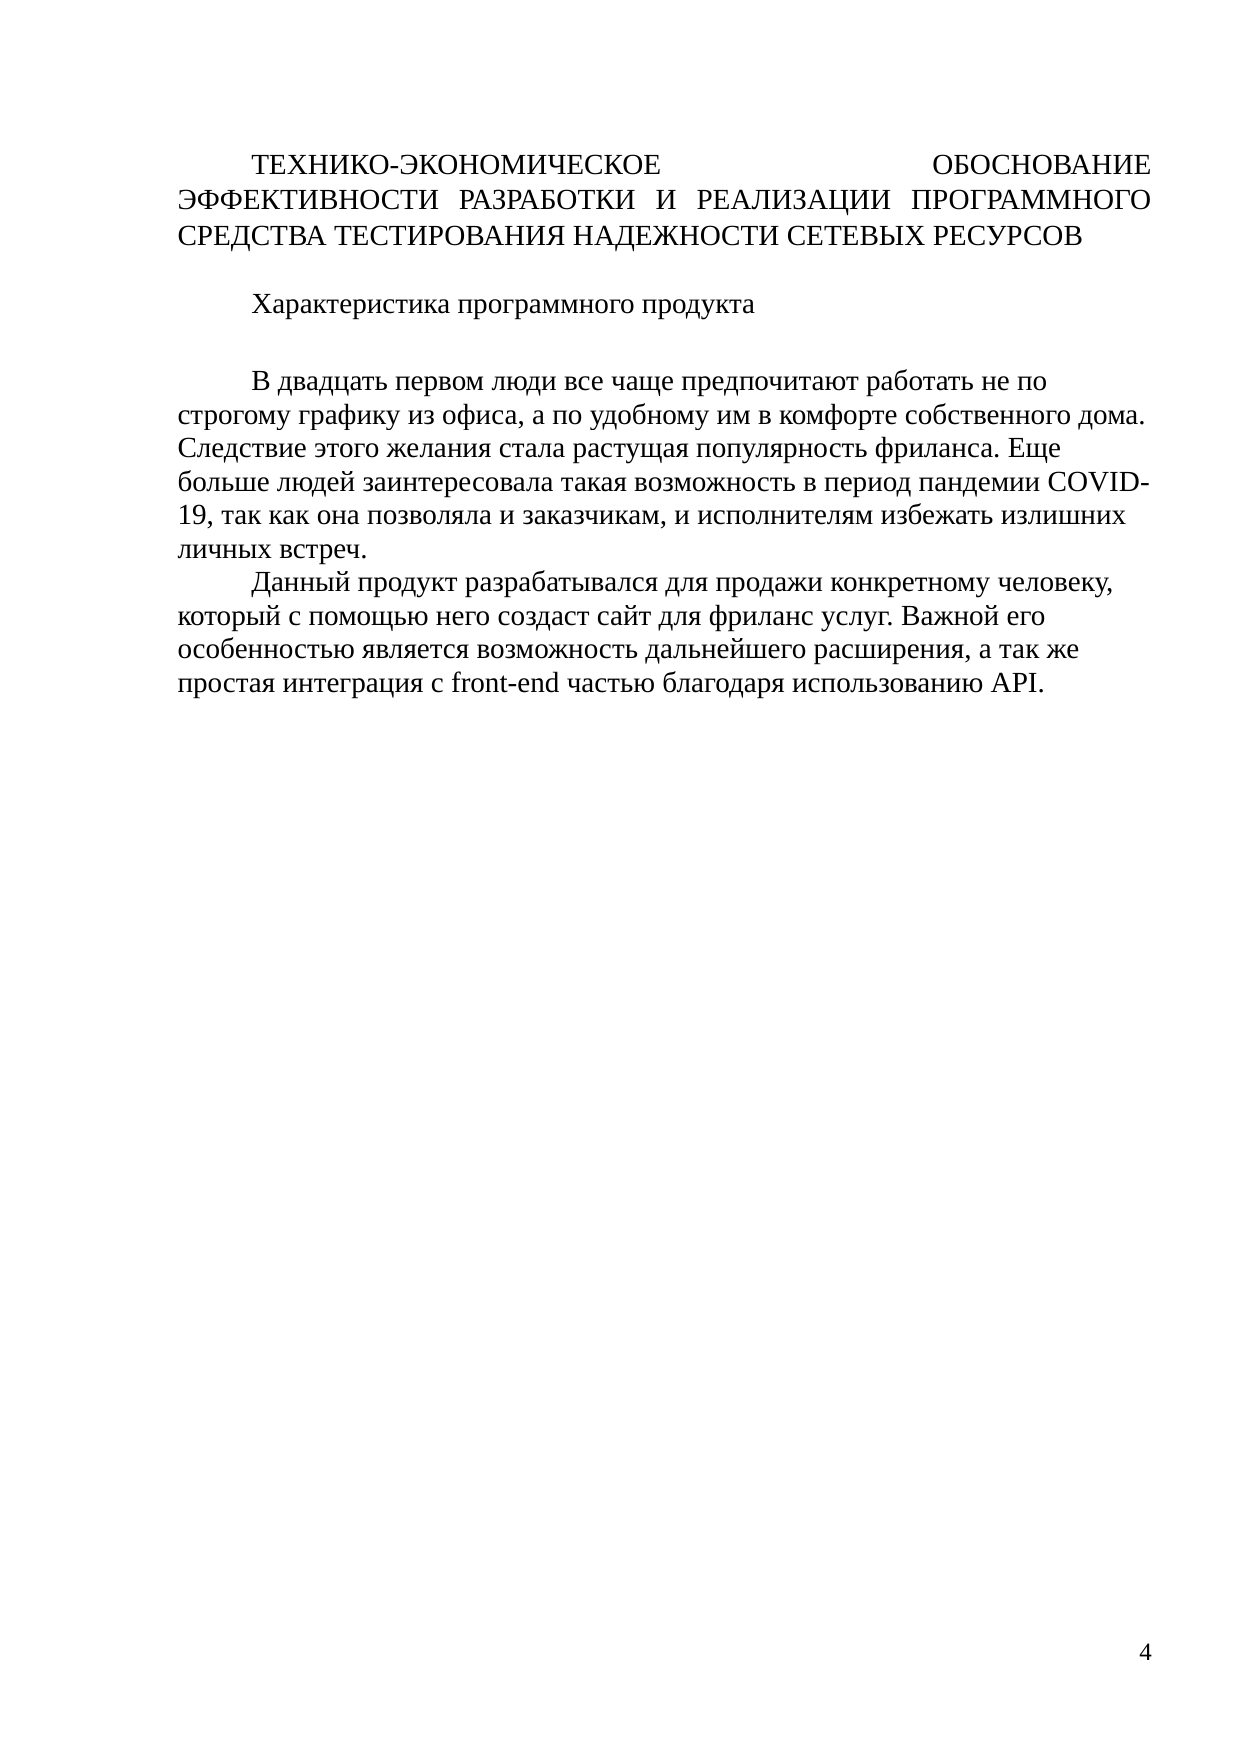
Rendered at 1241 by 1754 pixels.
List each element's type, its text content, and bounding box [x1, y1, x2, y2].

subtitle ТЕХНИКО-ЭКОНОМИЧЕСКОЕ ОБОСНОВАНИЕ ЭФФЕКТИВНОСТИ РАЗРАБОТКИ И РЕАЛИЗАЦИИ ПРОГРАММНОГО СРЕДСТВА ТЕСТИРОВАНИЯ НАДЕЖНОСТИ СЕТЕВЫХ РЕСУРСОВ [177, 147, 1152, 251]
text В двадцать первом люди все чаще предпочитают работать не по строгому графику из офиса, а по удобному им в комфорте собственного дома. Следствие этого желания стала растущая популярность фриланса. Еще больше людей заинтересовала такая возможность в период пандемии COVID-19, так как она позволяла и заказчикам, и исполнителям избежать излишних личных встреч. [177, 363, 1152, 564]
subtitle Характеристика программного продукта [177, 286, 1152, 320]
text Данный продукт разрабатывался для продажи конкретному человеку, который с помощью него создаст сайт для фриланс услуг. Важной его особенностью является возможность дальнейшего расширения, а так же простая интеграция с front-end частью благодаря использованию API. [177, 564, 1152, 699]
